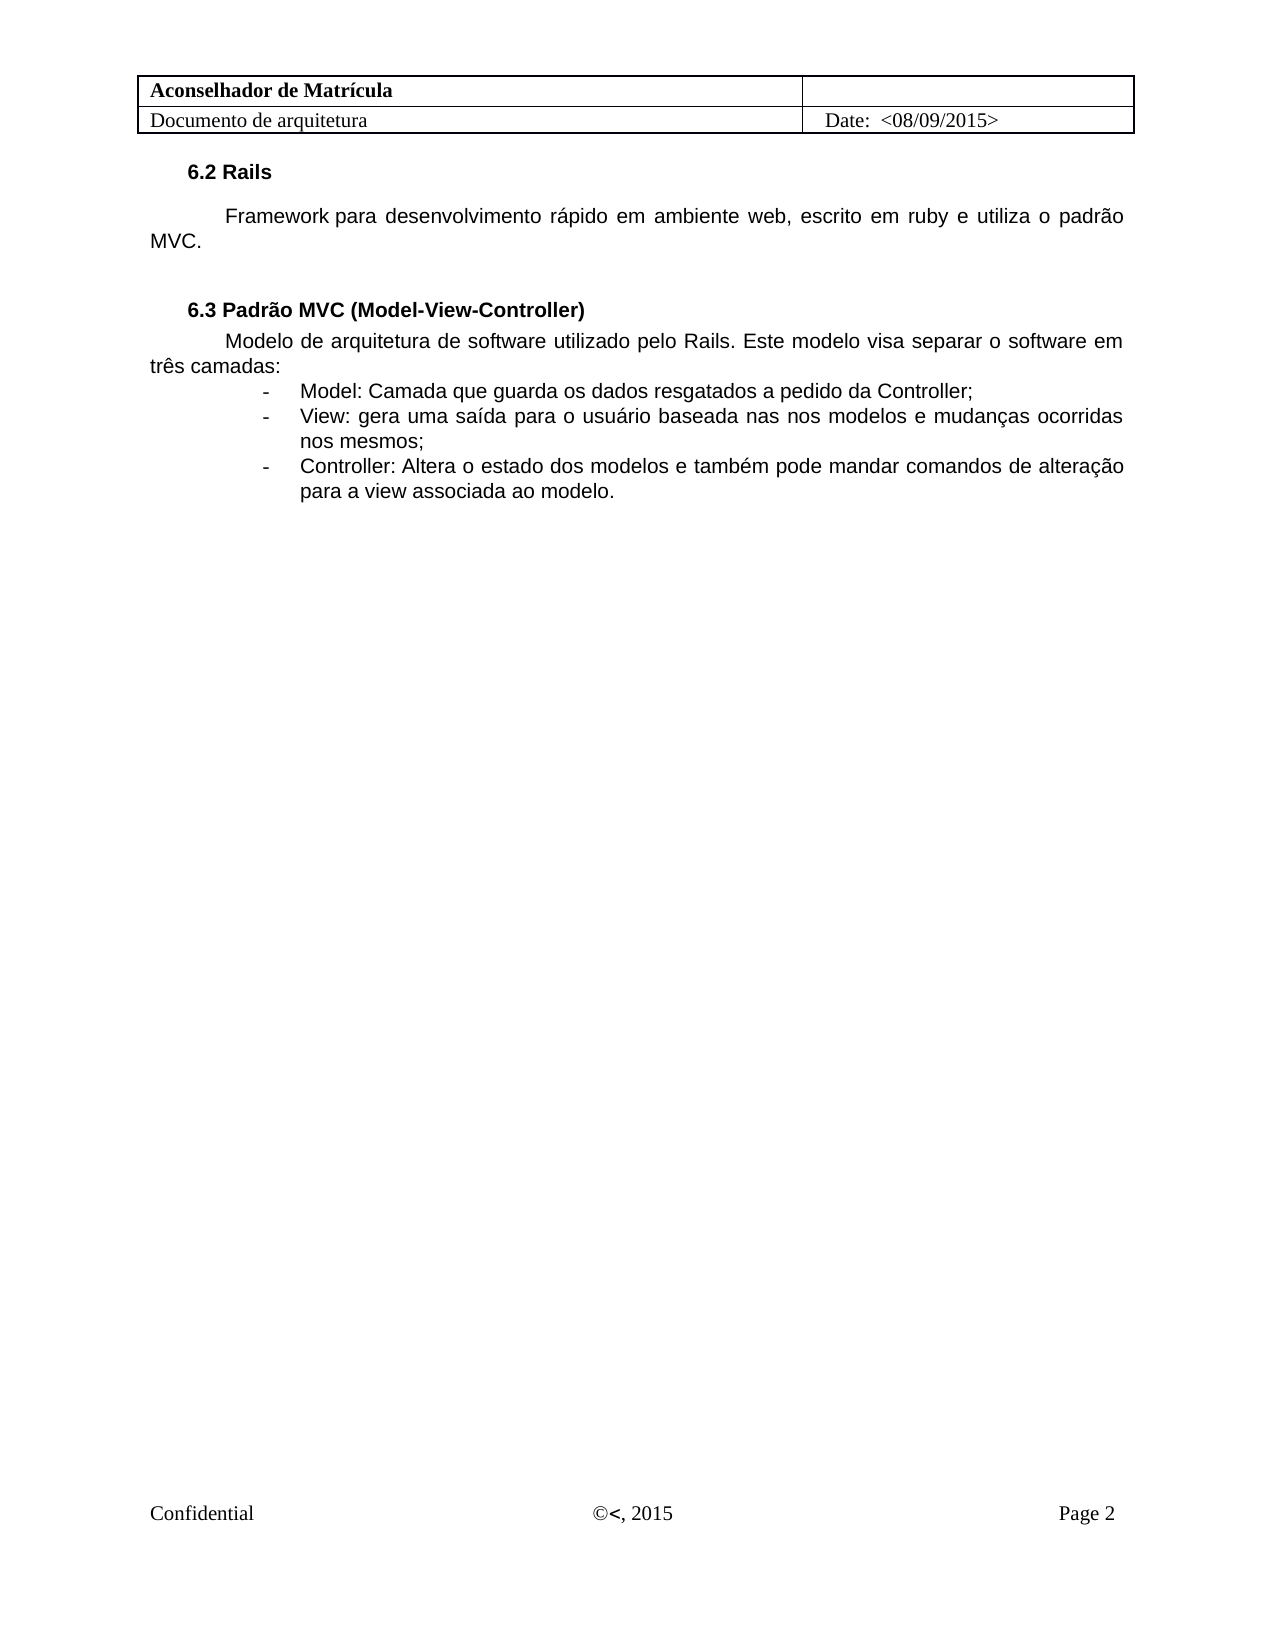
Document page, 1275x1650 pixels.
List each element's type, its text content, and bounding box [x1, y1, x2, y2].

subtitle 6.2 Rails [150, 159, 1125, 184]
subtitle Framework para desenvolvimento rápido em ambiente web, escrito em ruby e utiliza o padrão MVC. [150, 203, 1125, 253]
list Controller: Altera o estado dos modelos e também pode mandar comandos de alteração para a view associada ao modelo. [262, 453, 1125, 503]
subtitle 6.3 Padrão MVC (Model-View-Controller) [150, 296, 1125, 321]
list View: gera uma saída para o usuário baseada nas nos modelos e mudanças ocorridas nos mesmos; [262, 403, 1125, 453]
list Model: Camada que guarda os dados resgatados a pedido da Controller; [262, 378, 1125, 403]
text Modelo de arquitetura de software utilizado pelo Rails. Este modelo visa separar o software em três camadas: [150, 328, 1125, 378]
